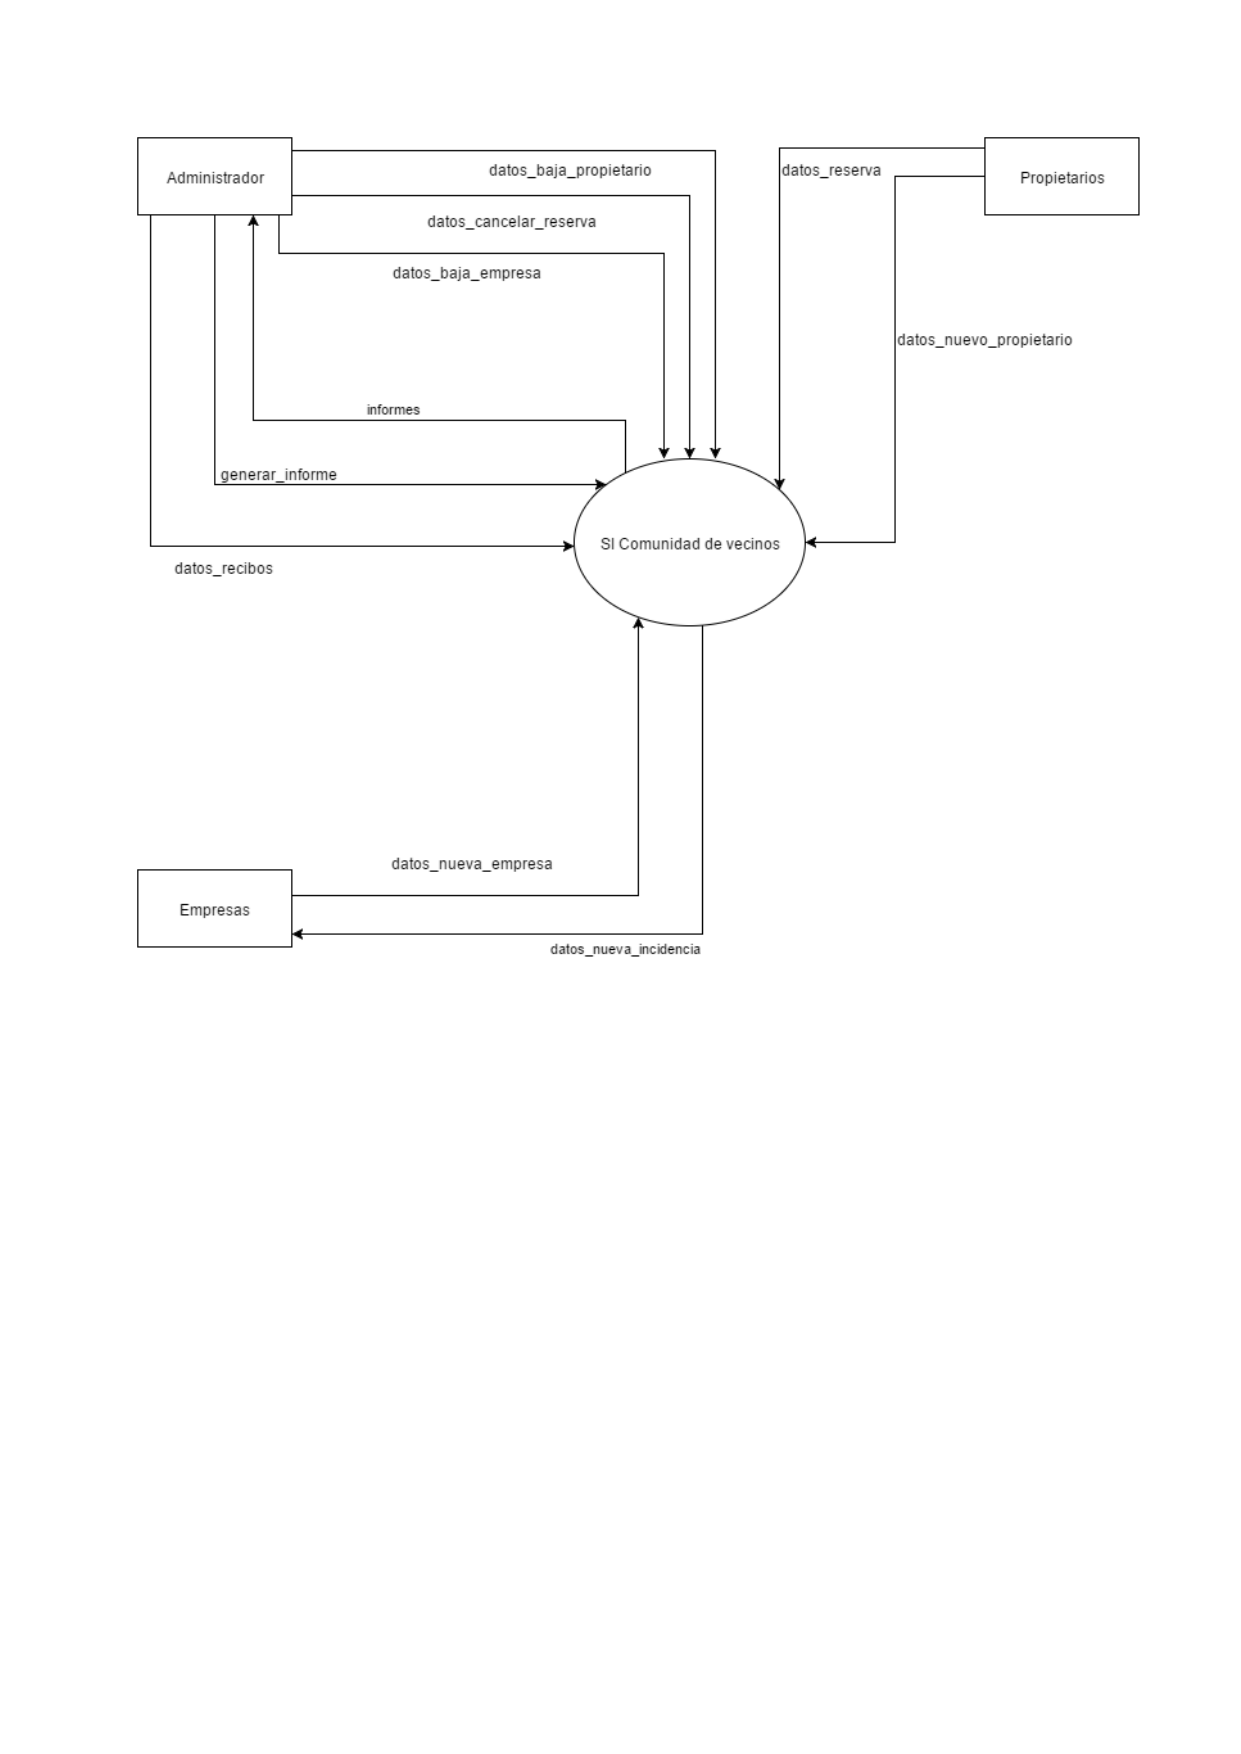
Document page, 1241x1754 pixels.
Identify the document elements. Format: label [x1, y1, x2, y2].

picture [136, 136, 1141, 958]
